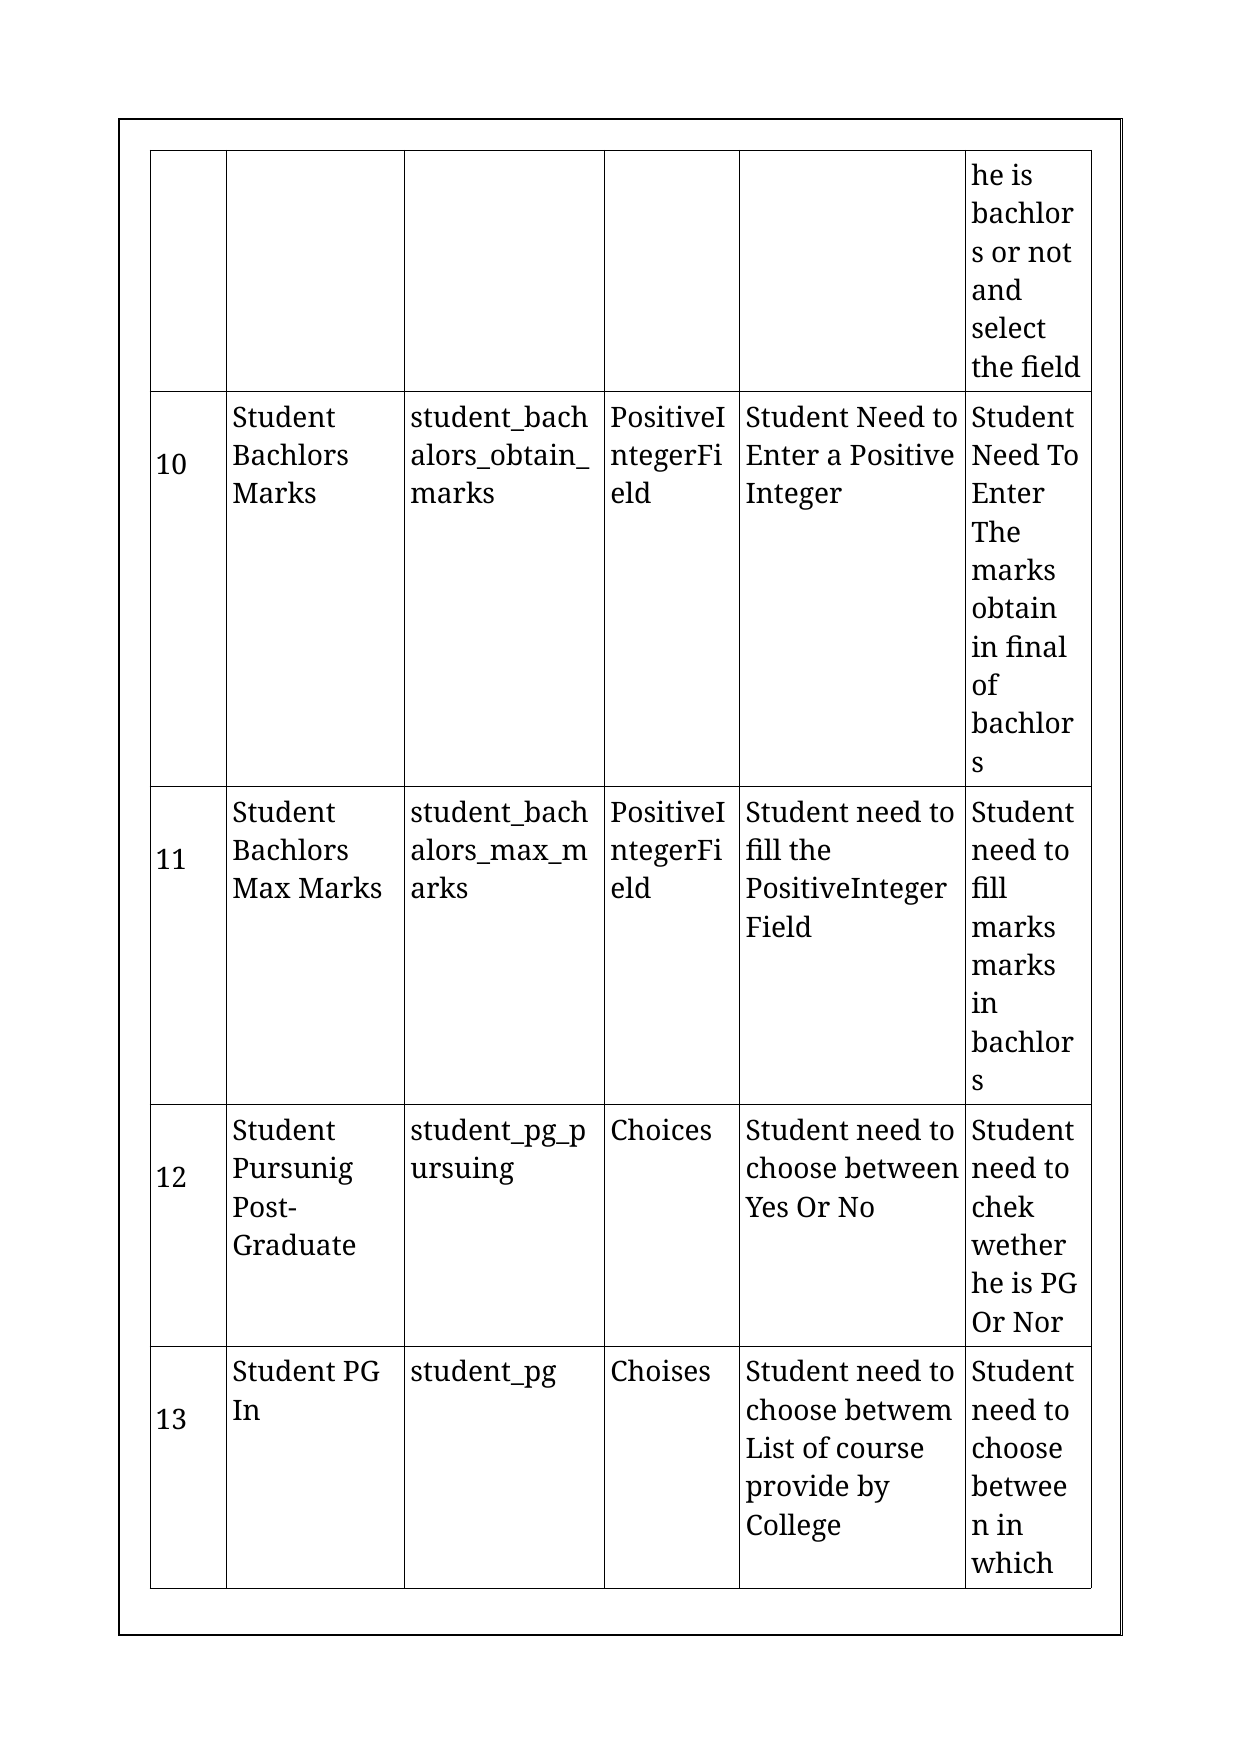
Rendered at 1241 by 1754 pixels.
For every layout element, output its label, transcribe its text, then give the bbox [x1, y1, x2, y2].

table_cell [227, 151, 404, 391]
table_cell student_bachalors_max_marks [405, 787, 604, 1104]
table_cell Student need to choose between in which [966, 1347, 1091, 1587]
table_cell Student Pursunig Post-Graduate [227, 1105, 404, 1346]
table_cell 11 [151, 787, 226, 1104]
table_cell student_pg_pursuing [405, 1105, 604, 1346]
table_cell Student Bachlors Marks [227, 392, 404, 786]
table_cell Student need to choose betwem List of course provide by College [740, 1347, 965, 1587]
table_cell Choices [605, 1105, 739, 1346]
table_cell Student need to choose between Yes Or No [740, 1105, 965, 1346]
table_cell he is bachlors or not and select the field [966, 151, 1091, 391]
table_cell [605, 151, 739, 391]
table_cell Student Need To Enter The marks obtain in final of bachlors [966, 392, 1091, 786]
table_cell Student Need to Enter a Positive Integer [740, 392, 965, 786]
table_cell 12 [151, 1105, 226, 1346]
table_cell 10 [151, 392, 226, 786]
table_cell Student need to fill marks marks in bachlors [966, 787, 1091, 1104]
table_cell Student need to chek wether he is PG Or Nor [966, 1105, 1091, 1346]
table_cell [740, 151, 965, 391]
table_cell Student PG In [227, 1347, 404, 1587]
table_cell Student Bachlors Max Marks [227, 787, 404, 1104]
table_cell Student need to fill the PositiveIntegerField [740, 787, 965, 1104]
table_cell PositiveIntegerField [605, 392, 739, 786]
table_cell PositiveIntegerField [605, 787, 739, 1104]
table_cell [405, 151, 604, 391]
table_cell [151, 151, 226, 391]
table_cell Choises [605, 1347, 739, 1587]
table_cell student_bachalors_obtain_marks [405, 392, 604, 786]
table_cell 13 [151, 1347, 226, 1587]
table_cell student_pg [405, 1347, 604, 1587]
